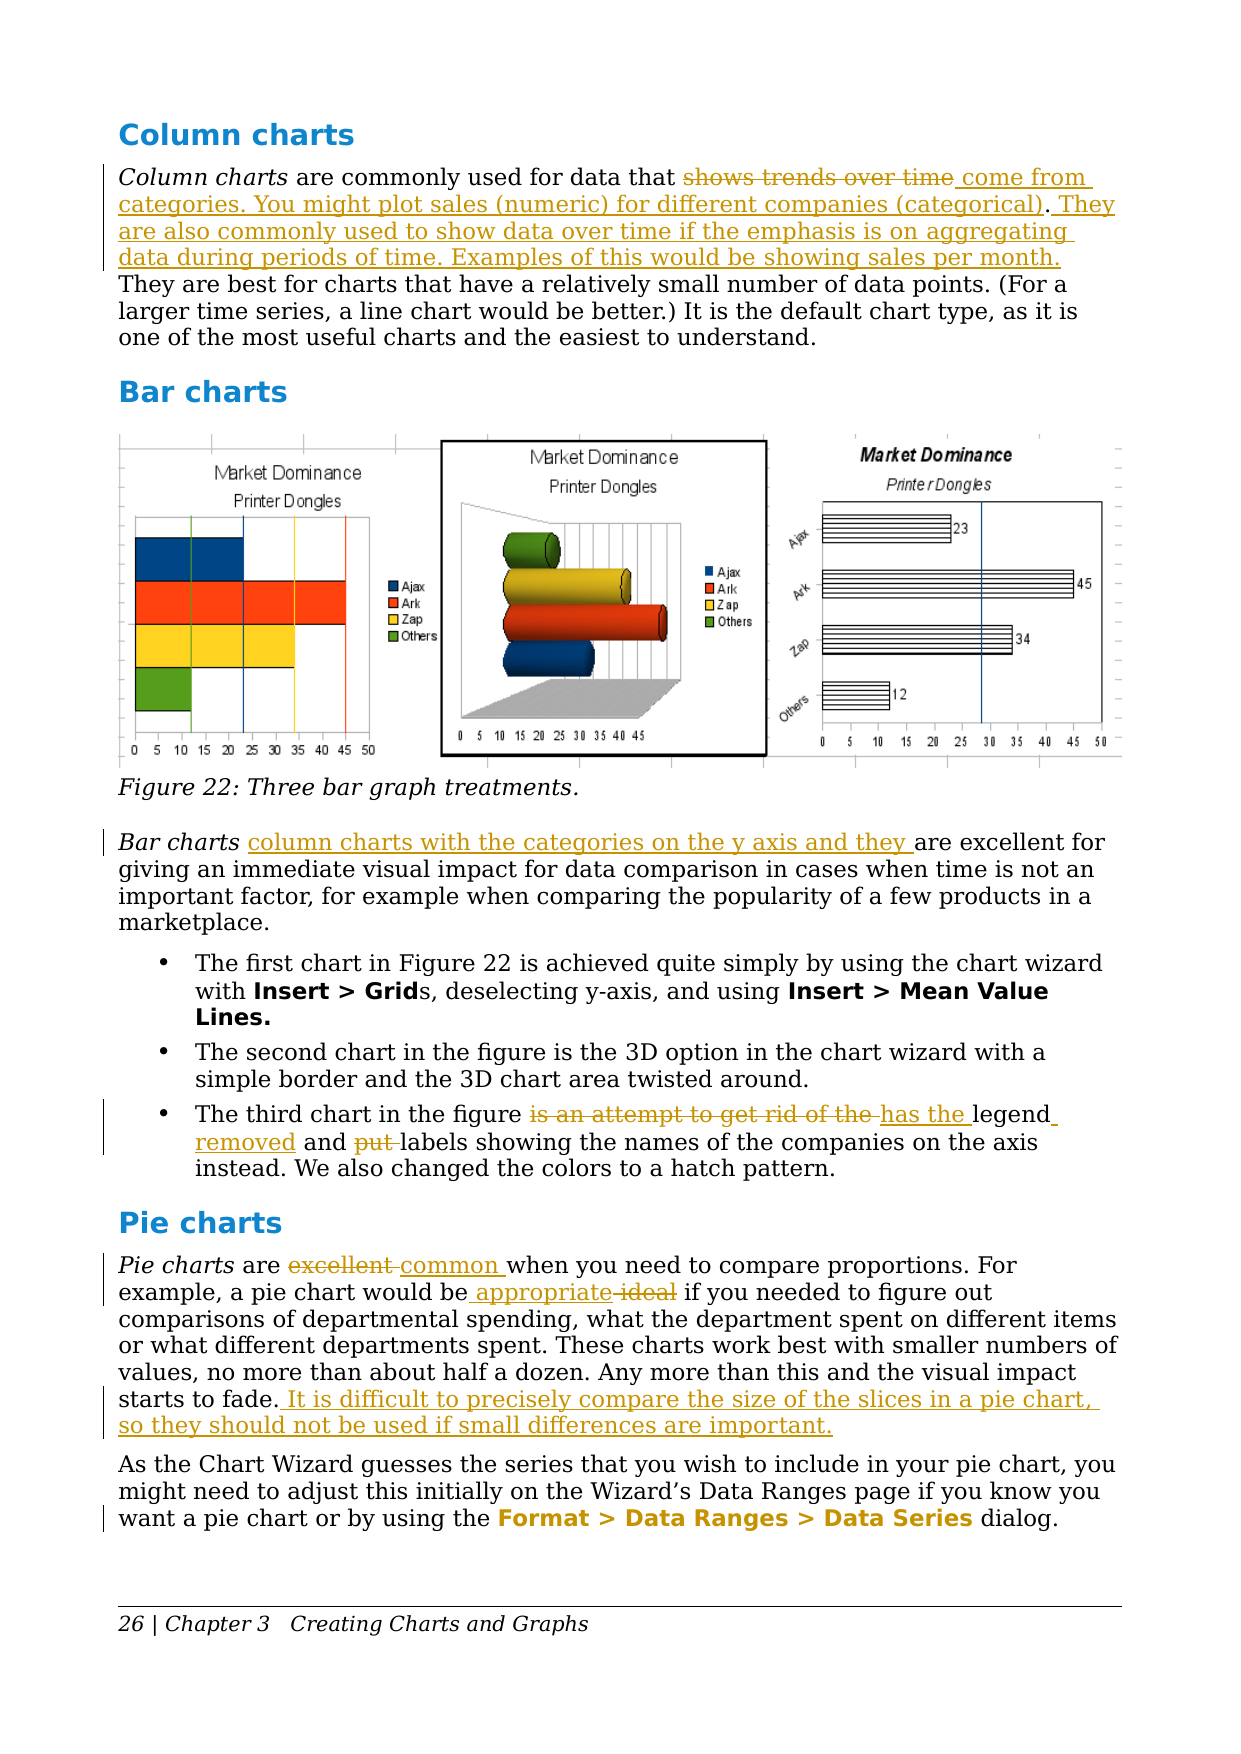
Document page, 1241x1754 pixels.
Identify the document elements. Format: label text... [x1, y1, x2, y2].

list The first chart in Figure 22 is achieved quite simply by using the chart wizard with Insert > Grids, deselecting y-axis, and using Insert > Mean Value Lines. [156, 949, 1122, 1031]
subtitle Column charts [118, 118, 1122, 152]
text Figure 22: Three bar graph treatments. [118, 774, 1122, 800]
subtitle Pie charts [118, 1206, 1122, 1240]
text Pie charts are common when you need to compare proportions. For example, a pie chart would be appropriate if you needed to figure out comparisons of departmental spending, what the department spent on different items or what different departments spent. These charts work best with smaller numbers of values, no more than about half a dozen. Any more than this and the visual impact starts to fade. It is difficult to precisely compare the size of the slices in a pie chart, so they should not be used if small differences are important. [118, 1252, 1122, 1439]
text As the Chart Wizard guesses the series that you wish to include in your pie chart, you might need to adjust this initially on the Wizard’s Data Ranges page if you know you want a pie chart or by using the Format > Data Ranges > Data Series dialog. [118, 1452, 1122, 1532]
list The second chart in the figure is the 3D option in the chart wizard with a simple border and the 3D chart area twisted around. [156, 1037, 1122, 1093]
list The third chart in the figure has the legend removed and labels showing the names of the companies on the axis instead. We also changed the colors to a hatch pattern. [156, 1099, 1122, 1182]
text Column charts are commonly used for data that come from categories. You might plot sales (numeric) for different companies (categorical). They are also commonly used to show data over time if the emphasis is on aggregating data during periods of time. Examples of this would be showing sales per month. They are best for charts that have a relatively small number of data points. (For a larger time series, a line chart would be better.) It is the default chart type, as it is one of the most useful charts and the easiest to understand. [118, 164, 1122, 351]
text Bar charts column charts with the categories on the y axis and they are excellent for giving an immediate visual impact for data comparison in cases when time is not an important factor, for example when comparing the popularity of a few products in a marketplace. [118, 829, 1122, 936]
subtitle Bar charts [118, 375, 1122, 409]
picture [118, 434, 1123, 768]
